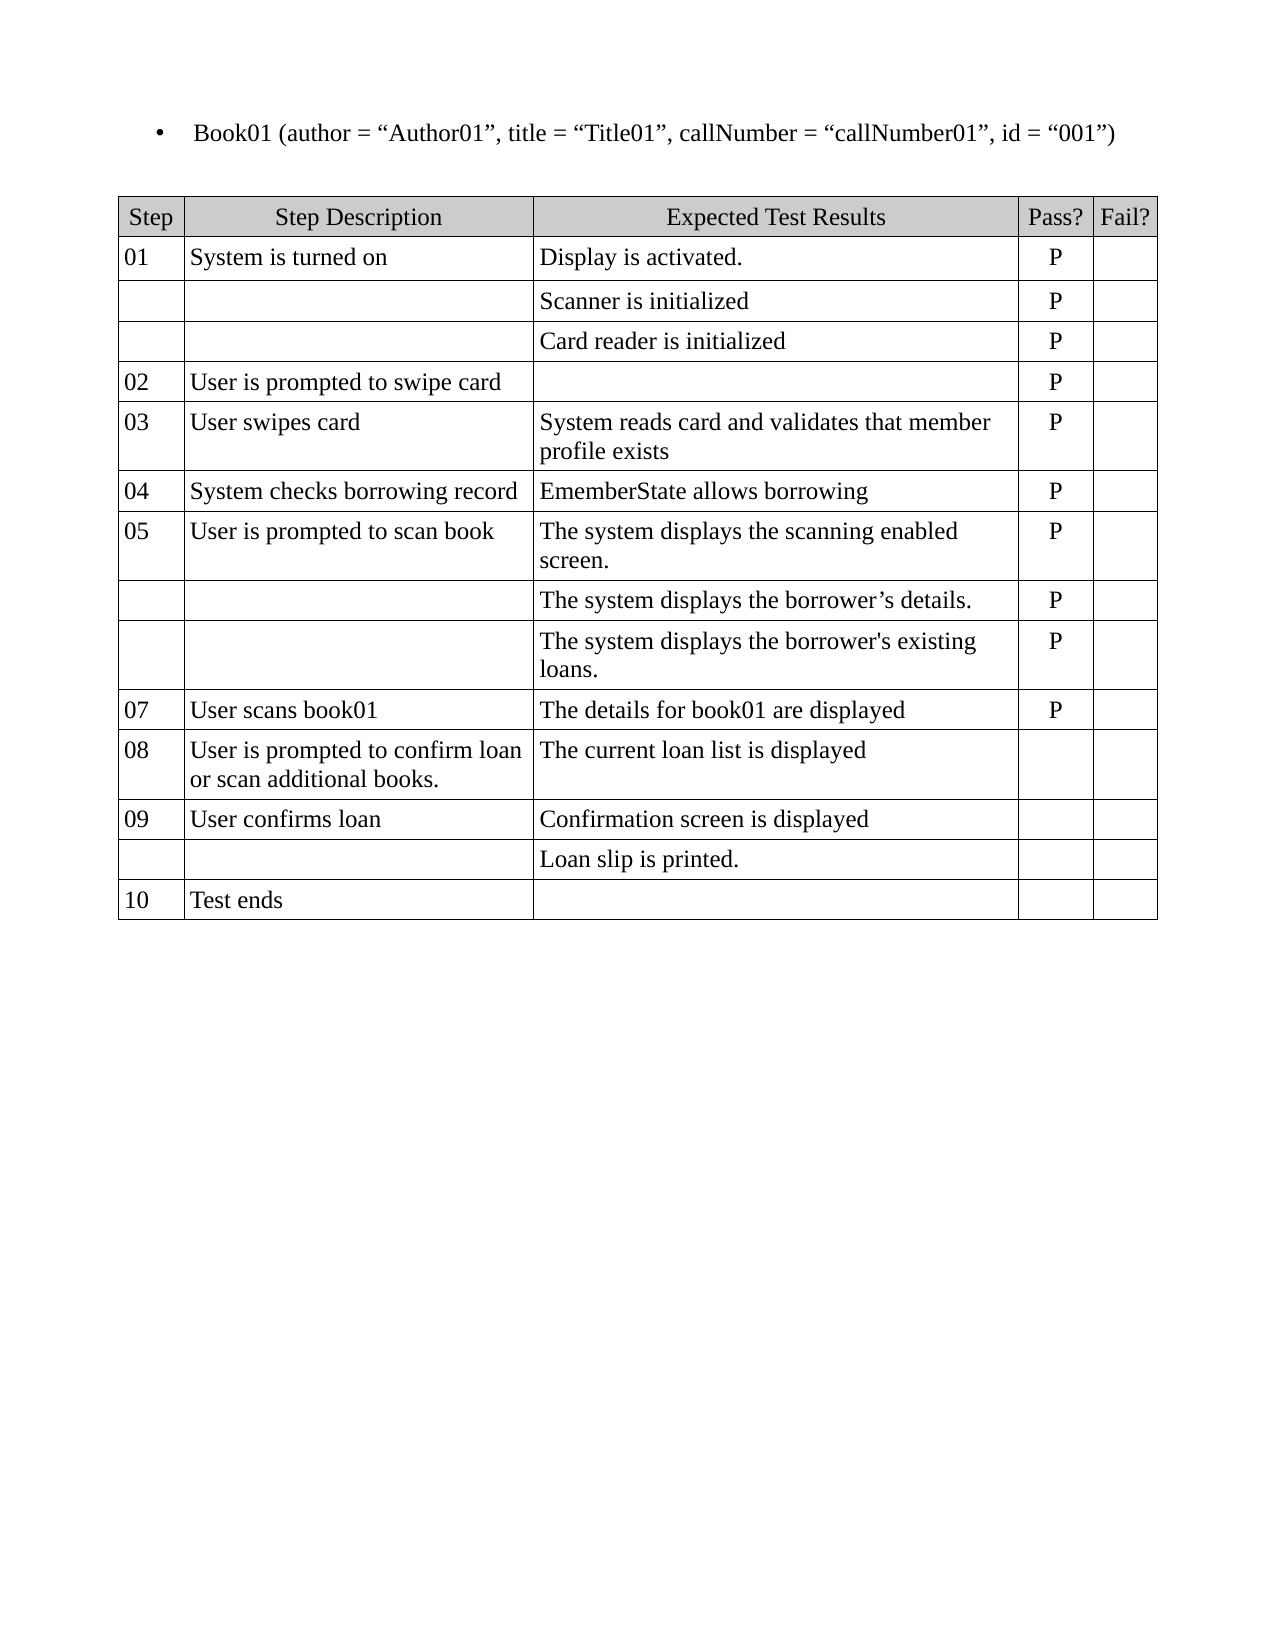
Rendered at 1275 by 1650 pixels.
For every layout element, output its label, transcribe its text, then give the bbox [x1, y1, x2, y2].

table_cell 02 [119, 362, 184, 401]
table_cell [1094, 362, 1157, 401]
table_cell P [1019, 402, 1093, 470]
table_cell P [1019, 471, 1093, 511]
table_cell User is prompted to scan book [185, 512, 533, 580]
table_cell User confirms loan [185, 800, 533, 839]
table_cell 09 [119, 800, 184, 839]
table_cell [1094, 471, 1157, 511]
table_cell The system displays the scanning enabled screen. [534, 512, 1018, 580]
table_cell P [1019, 281, 1093, 321]
table_cell [1019, 840, 1093, 879]
table_header Fail? [1094, 197, 1157, 236]
table_header Pass? [1019, 197, 1093, 236]
table_cell [534, 362, 1018, 401]
table_cell [1094, 840, 1157, 879]
table_cell Loan slip is printed. [534, 840, 1018, 879]
table_cell [1094, 402, 1157, 470]
table_cell Test ends [185, 880, 533, 919]
table_cell P [1019, 362, 1093, 401]
table_cell [119, 281, 184, 321]
table_cell System reads card and validates that member profile exists [534, 402, 1018, 470]
table_cell P [1019, 621, 1093, 689]
table_cell [119, 621, 184, 689]
table_cell 04 [119, 471, 184, 511]
table_cell 10 [119, 880, 184, 919]
table_cell The system displays the borrower’s details. [534, 581, 1018, 620]
table_cell Scanner is initialized [534, 281, 1018, 321]
table_cell Display is activated. [534, 237, 1018, 280]
table_cell 03 [119, 402, 184, 470]
table_cell P [1019, 512, 1093, 580]
table_cell P [1019, 581, 1093, 620]
table_cell [1094, 237, 1157, 280]
table_header Step [119, 197, 184, 236]
table_cell P [1019, 690, 1093, 729]
table_cell 05 [119, 512, 184, 580]
table_cell [119, 840, 184, 879]
table_cell User swipes card [185, 402, 533, 470]
table_cell EmemberState allows borrowing [534, 471, 1018, 511]
table_cell Confirmation screen is displayed [534, 800, 1018, 839]
table_cell [1094, 322, 1157, 361]
table_cell [1094, 512, 1157, 580]
table_cell User scans book01 [185, 690, 533, 729]
list Book01 (author = “Author01”, title = “Title01”, callNumber = “callNumber01”, id = “001”) [156, 118, 1157, 147]
table_cell [185, 322, 533, 361]
table_header Step Description [185, 197, 533, 236]
table_cell [1019, 880, 1093, 919]
table_cell The current loan list is displayed [534, 730, 1018, 798]
table_header Expected Test Results [534, 197, 1018, 236]
table_cell [185, 840, 533, 879]
table_cell [185, 581, 533, 620]
table_cell [1094, 690, 1157, 729]
table_cell [1019, 800, 1093, 839]
table_cell [119, 322, 184, 361]
table_cell 07 [119, 690, 184, 729]
table_cell User is prompted to swipe card [185, 362, 533, 401]
table_cell P [1019, 237, 1093, 280]
table_cell P [1019, 322, 1093, 361]
table_cell [1094, 281, 1157, 321]
table_cell System checks borrowing record [185, 471, 533, 511]
table_cell [1094, 880, 1157, 919]
table_cell The system displays the borrower's existing loans. [534, 621, 1018, 689]
table_cell User is prompted to confirm loan or scan additional books. [185, 730, 533, 798]
table_cell [1094, 621, 1157, 689]
table_cell [185, 621, 533, 689]
table_cell [1094, 581, 1157, 620]
table_cell Card reader is initialized [534, 322, 1018, 361]
table_cell [185, 281, 533, 321]
table_cell 08 [119, 730, 184, 798]
table_cell [1094, 730, 1157, 798]
table_cell [1094, 800, 1157, 839]
table_cell System is turned on [185, 237, 533, 280]
table_cell 01 [119, 237, 184, 280]
table_cell [119, 581, 184, 620]
table_cell [1019, 730, 1093, 798]
table_cell The details for book01 are displayed [534, 690, 1018, 729]
table_cell [534, 880, 1018, 919]
